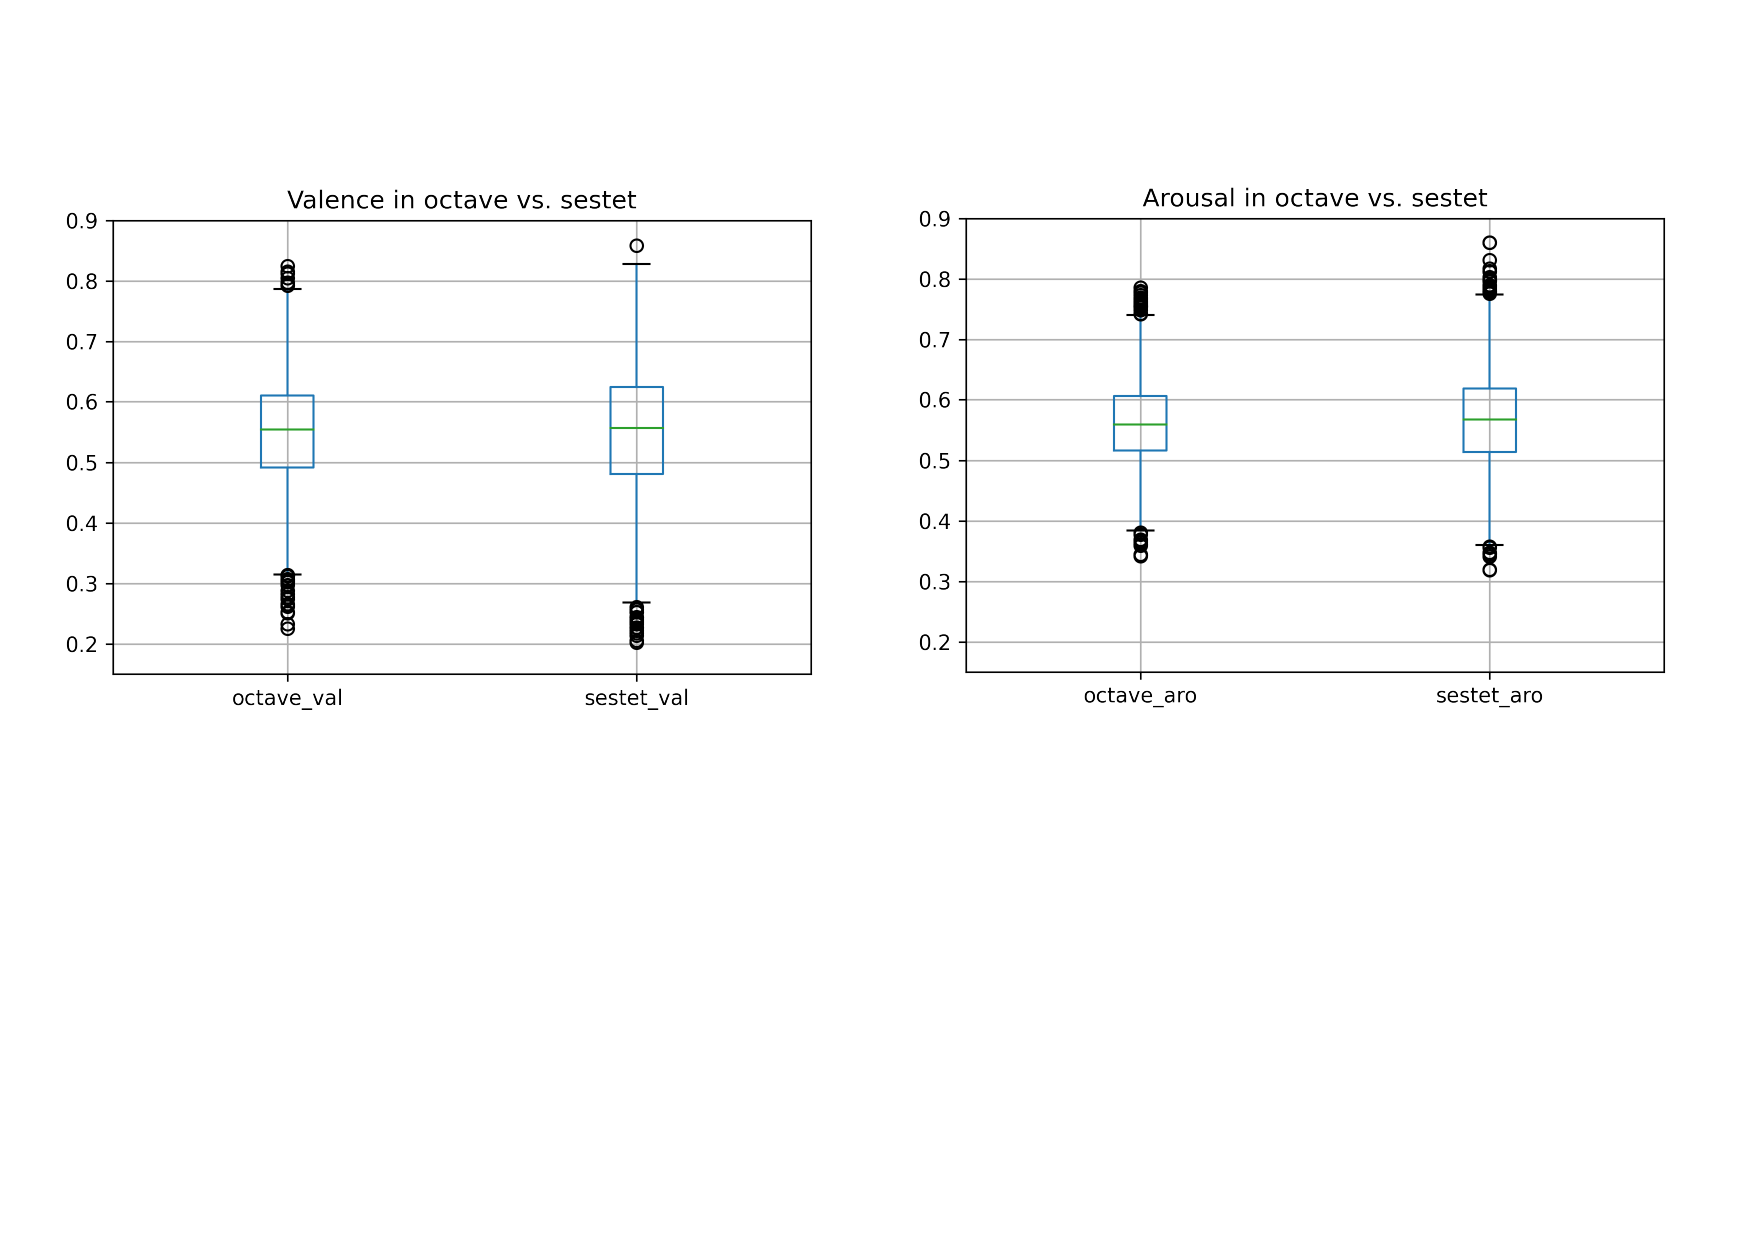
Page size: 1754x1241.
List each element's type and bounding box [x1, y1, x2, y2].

picture [0, 146, 1754, 749]
